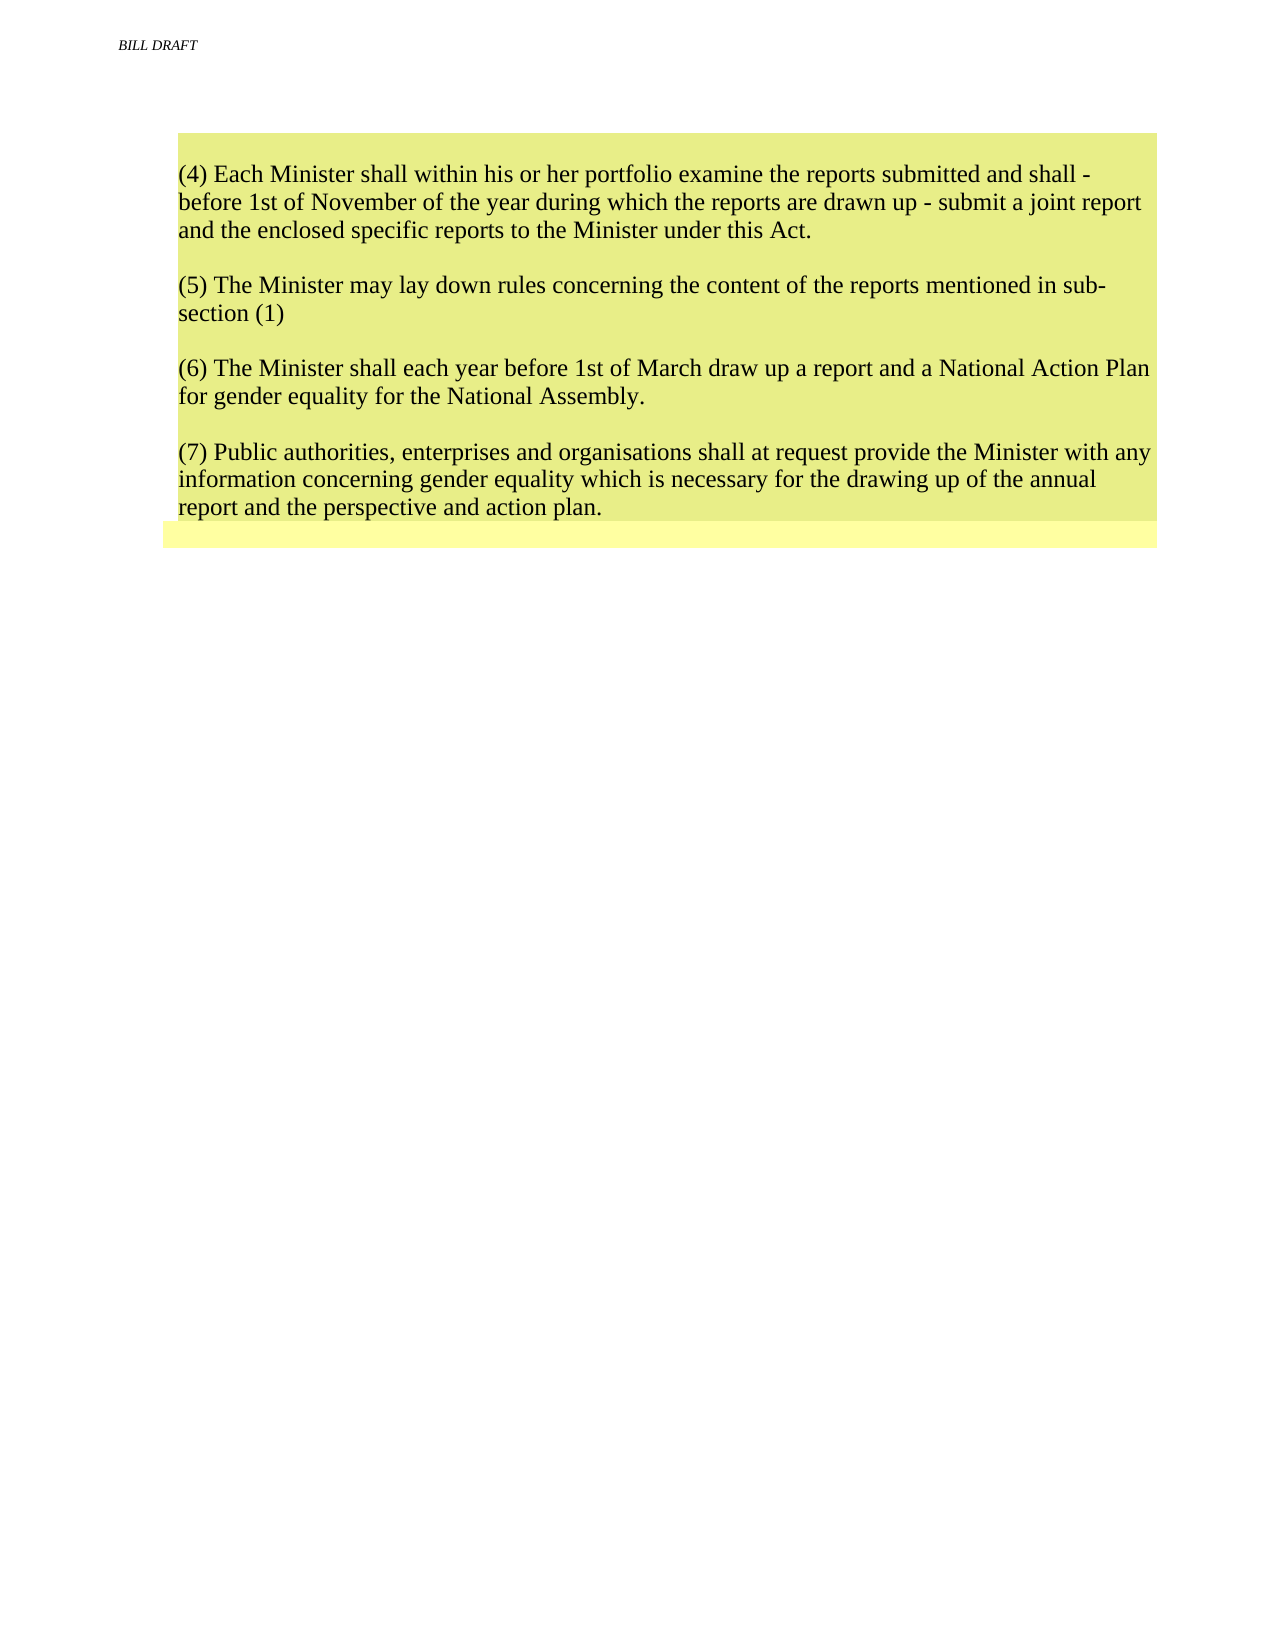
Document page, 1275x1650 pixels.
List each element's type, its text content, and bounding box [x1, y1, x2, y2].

text (4) Each Minister shall within his or her portfolio examine the reports submitted and shall - before 1st of November of the year during which the reports are drawn up - submit a joint report and the enclosed specific reports to the Minister under this Act. [178, 161, 1157, 244]
text (7) Public authorities, enterprises and organisations shall at request provide the Minister with any information concerning gender equality which is necessary for the drawing up of the annual report and the perspective and action plan. [178, 438, 1157, 521]
text (6) The Minister shall each year before 1st of March draw up a report and a National Action Plan for gender equality for the National Assembly. [178, 354, 1157, 410]
text (5) The Minister may lay down rules concerning the content of the reports mentioned in sub-section (1) [178, 271, 1157, 327]
